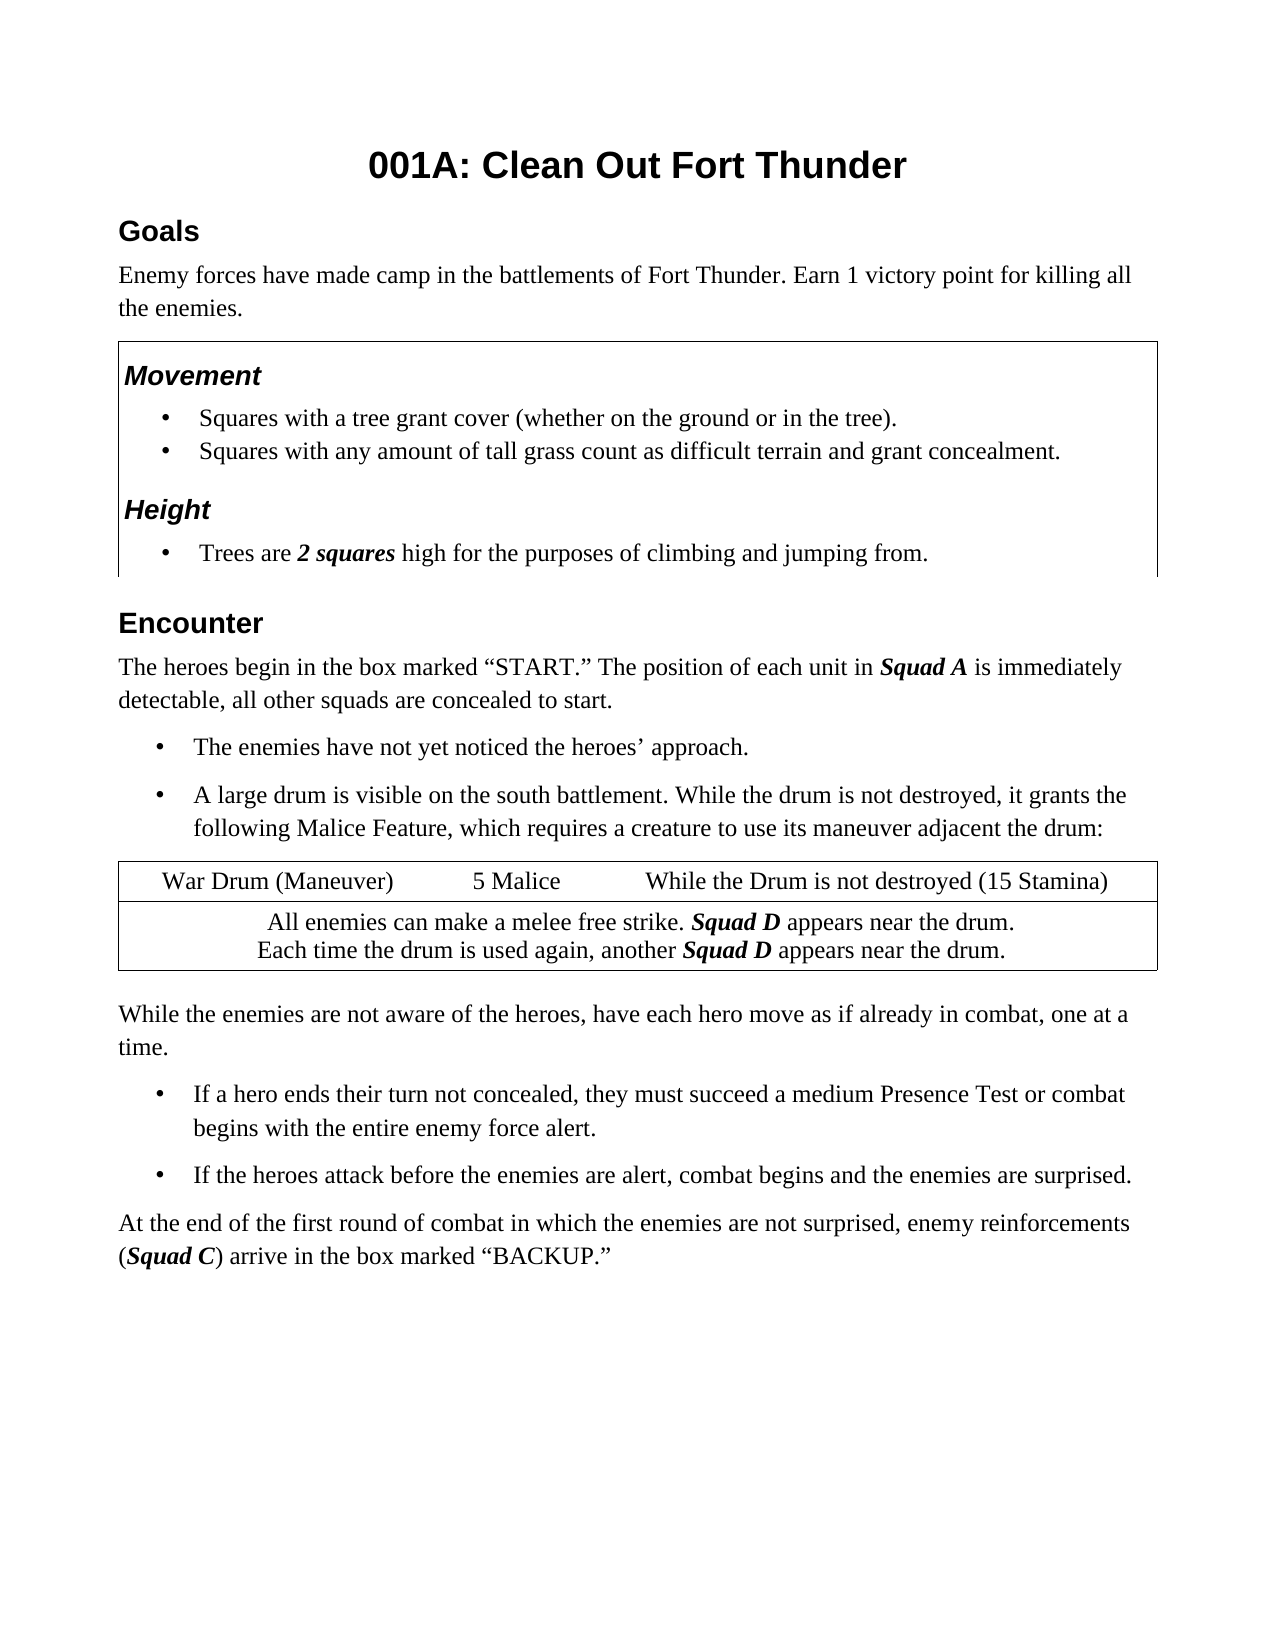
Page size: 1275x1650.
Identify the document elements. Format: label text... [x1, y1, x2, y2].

text The heroes begin in the box marked “START.” The position of each unit in Squad A is immediately detectable, all other squads are concealed to start. [118, 652, 1157, 713]
list A large drum is visible on the south battlement. While the drum is not destroyed, it grants the following Malice Feature, which requires a creature to use its maneuver adjacent the drum: [156, 780, 1157, 842]
table_header 5 Malice [437, 862, 596, 901]
subtitle Encounter [118, 606, 1157, 639]
table_header While the Drum is not destroyed (15 Stamina) [596, 862, 1157, 901]
table_cell Height Trees are 2 squares high for the purposes of climbing and jumping from. [119, 475, 1157, 577]
text Enemy forces have made camp in the battlements of Fort Thunder. Earn 1 victory point for killing all the enemies. [118, 260, 1157, 322]
text At the end of the first round of combat in which the enemies are not surprised, enemy reinforcements (Squad C) arrive in the box marked “BACKUP.” [118, 1208, 1157, 1269]
table_header Movement Squares with a tree grant cover (whether on the ground or in the tree). Squares with any amount of tall grass count as difficult terrain and grant concealment. [119, 342, 1157, 475]
table_header War Drum (Maneuver) [119, 862, 437, 901]
subtitle Goals [118, 214, 1157, 248]
subtitle 001A: Clean Out Fort Thunder [118, 143, 1157, 187]
table_header All enemies can make a melee free strike. Squad D appears near the drum. Each time the drum is used again, another Squad D appears near the drum. [119, 902, 1157, 970]
list If a hero ends their turn not concealed, they must succeed a medium Presence Test or combat begins with the entire enemy force alert. [156, 1079, 1157, 1141]
list If the heroes attack before the enemies are alert, combat begins and the enemies are surprised. [156, 1160, 1157, 1189]
list The enemies have not yet noticed the heroes’ approach. [156, 732, 1157, 761]
text While the enemies are not aware of the heroes, have each hero move as if already in combat, one at a time. [118, 999, 1157, 1061]
